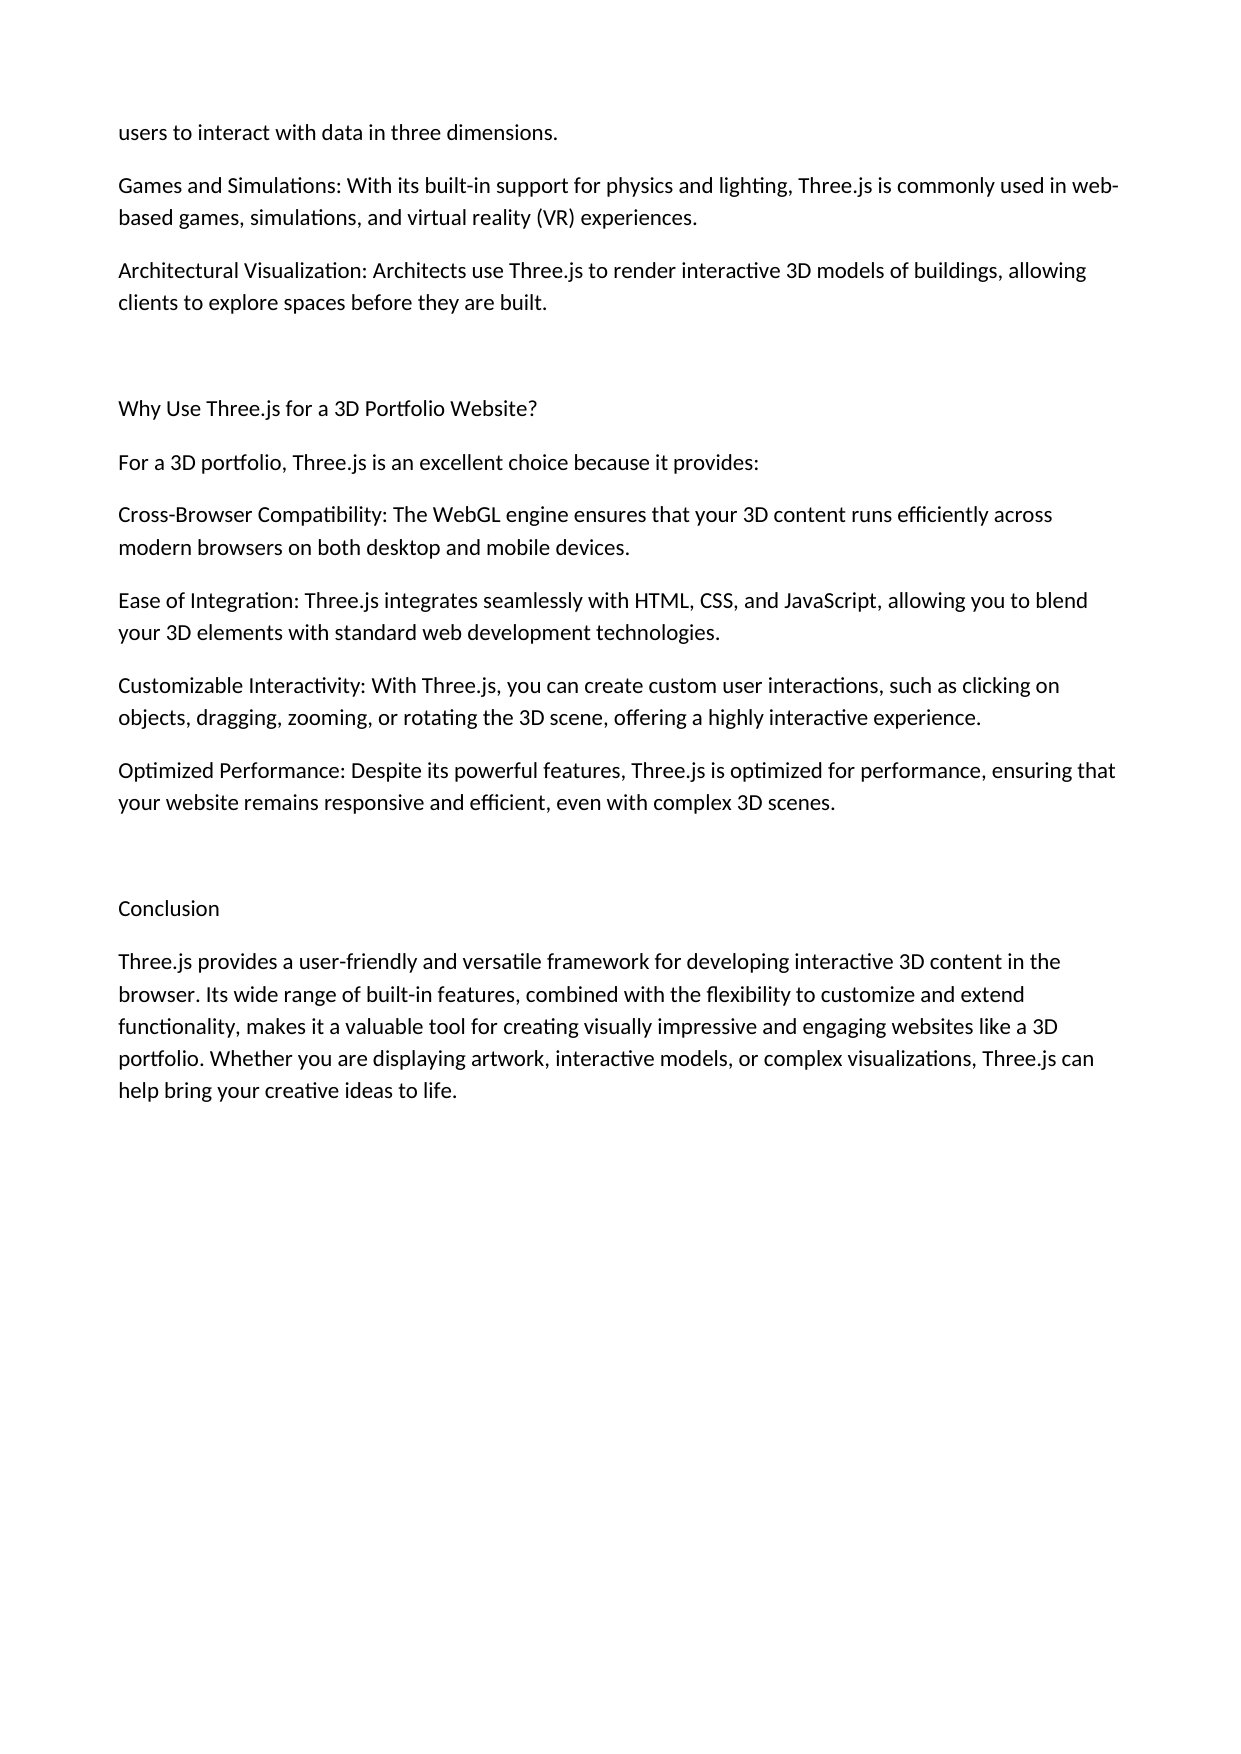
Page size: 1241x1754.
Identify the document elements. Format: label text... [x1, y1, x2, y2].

text Conclusion [118, 894, 1122, 922]
text Ease of Integration: Three.js integrates seamlessly with HTML, CSS, and JavaScript, allowing you to blend your 3D elements with standard web development technologies. [118, 586, 1122, 646]
text users to interact with data in three dimensions. [118, 118, 1122, 146]
text Optimized Performance: Despite its powerful features, Three.js is optimized for performance, ensuring that your website remains responsive and efficient, even with complex 3D scenes. [118, 756, 1122, 816]
text Customizable Interactivity: With Three.js, you can create custom user interactions, such as clicking on objects, dragging, zooming, or rotating the 3D scene, offering a highly interactive experience. [118, 671, 1122, 731]
text Games and Simulations: With its built-in support for physics and lighting, Three.js is commonly used in web-based games, simulations, and virtual reality (VR) experiences. [118, 171, 1122, 231]
text Three.js provides a user-friendly and versatile framework for developing interactive 3D content in the browser. Its wide range of built-in features, combined with the flexibility to customize and extend functionality, makes it a valuable tool for creating visually impressive and engaging websites like a 3D portfolio. Whether you are displaying artwork, interactive models, or complex visualizations, Three.js can help bring your creative ideas to life. [118, 947, 1122, 1104]
text Why Use Three.js for a 3D Portfolio Website? [118, 394, 1122, 423]
text For a 3D portfolio, Three.js is an excellent choice because it provides: [118, 448, 1122, 476]
text Architectural Visualization: Architects use Three.js to render interactive 3D models of buildings, allowing clients to explore spaces before they are built. [118, 256, 1122, 317]
text Cross-Browser Compatibility: The WebGL engine ensures that your 3D content runs efficiently across modern browsers on both desktop and mobile devices. [118, 501, 1122, 561]
